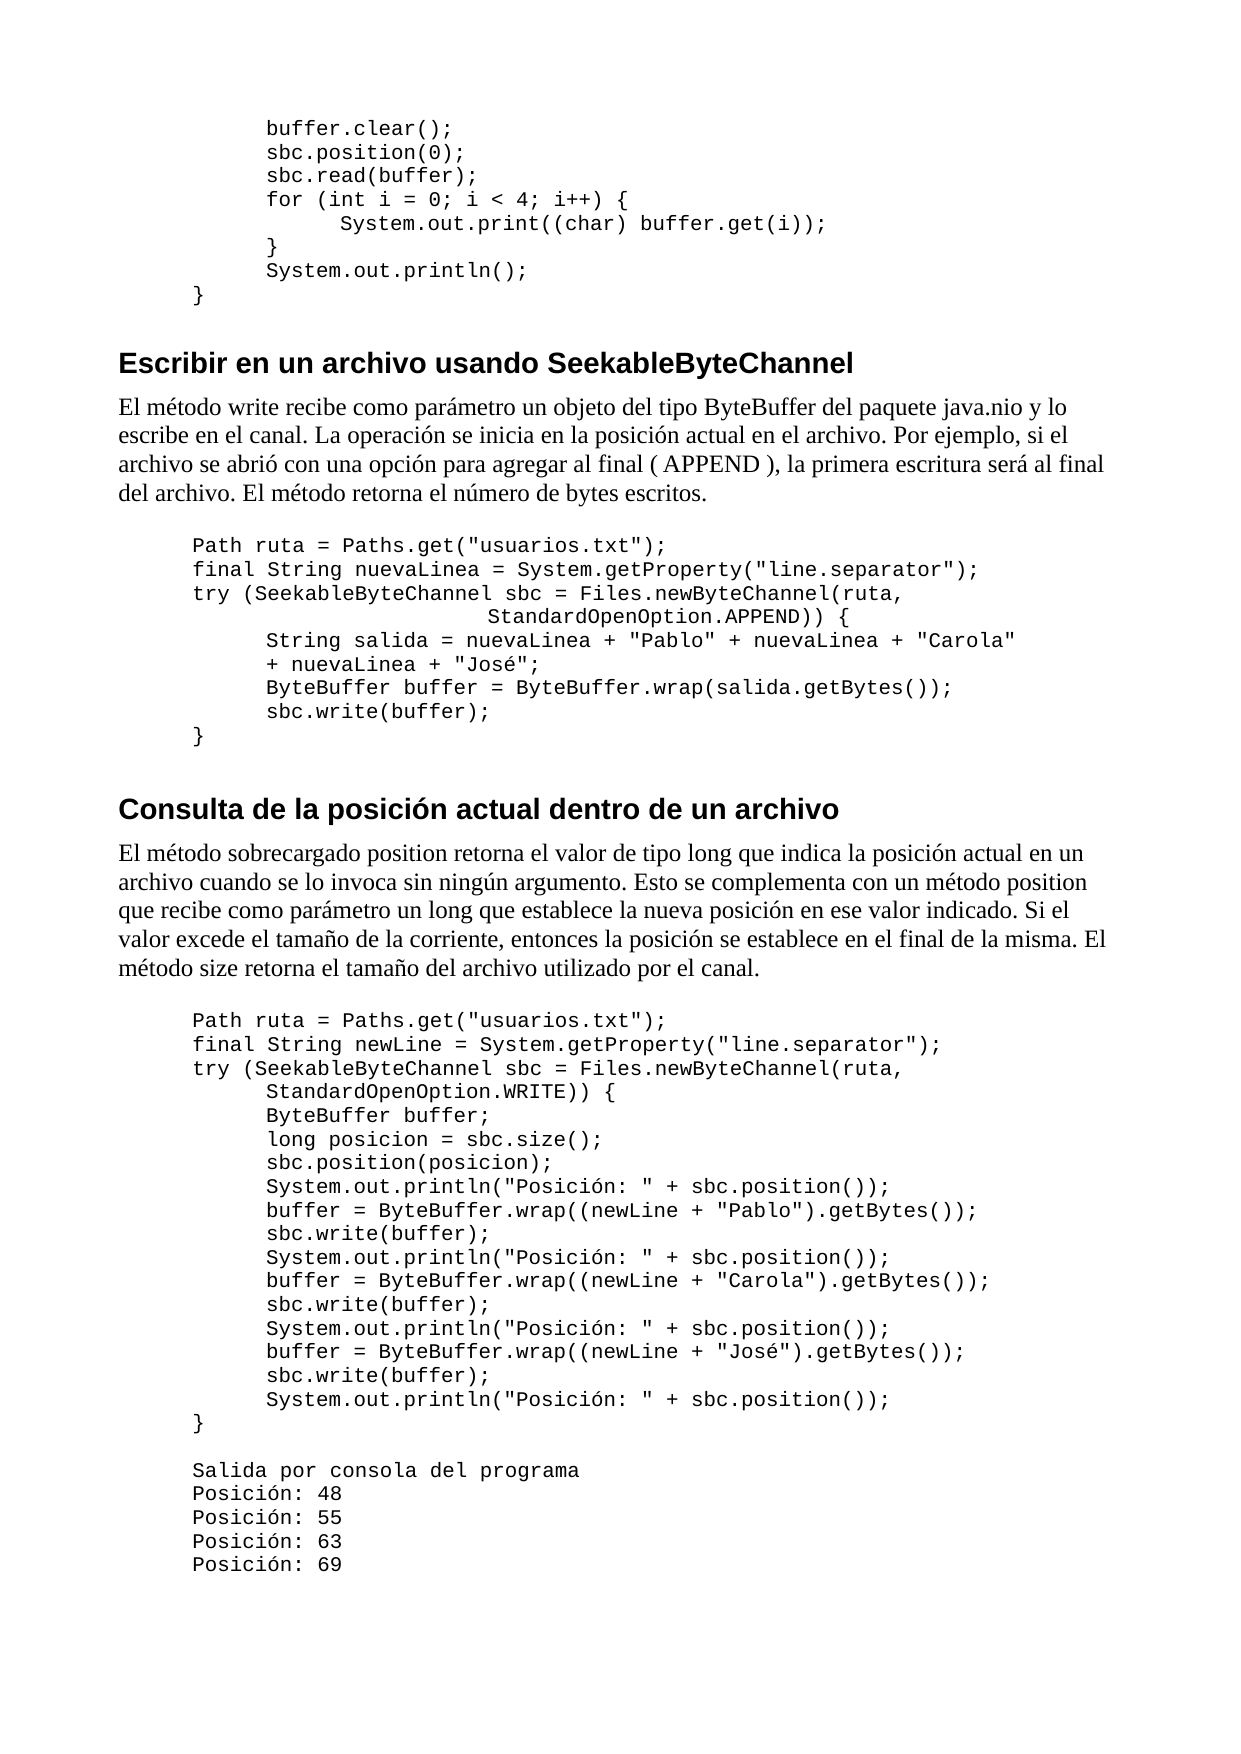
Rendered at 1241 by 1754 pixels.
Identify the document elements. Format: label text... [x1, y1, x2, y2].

text System.out.println(); [118, 260, 1122, 284]
text System.out.println("Posición: " + sbc.position()); [118, 1318, 1122, 1341]
text sbc.write(buffer); [118, 1365, 1122, 1389]
text que recibe como parámetro un long que establece la nueva posición en ese valor indicado. Si el [118, 895, 1122, 924]
text String salida = nuevaLinea + "Pablo" + nuevaLinea + "Carola" [118, 630, 1122, 654]
text } [118, 1412, 1122, 1436]
text System.out.print((char) buffer.get(i)); [118, 213, 1122, 236]
text sbc.write(buffer); [118, 1294, 1122, 1318]
text archivo cuando se lo invoca sin ningún argumento. Esto se complementa con un método position [118, 867, 1122, 895]
text long posicion = sbc.size(); [118, 1129, 1122, 1152]
text escribe en el canal. La operación se inicia en la posición actual en el archivo. Por ejemplo, si el [118, 421, 1122, 449]
text buffer = ByteBuffer.wrap((newLine + "Carola").getBytes()); [118, 1271, 1122, 1294]
text } [118, 284, 1122, 307]
text buffer = ByteBuffer.wrap((newLine + "Pablo").getBytes()); [118, 1199, 1122, 1223]
text buffer = ByteBuffer.wrap((newLine + "José").getBytes()); [118, 1341, 1122, 1365]
text Path ruta = Paths.get("usuarios.txt"); [118, 536, 1122, 559]
text + nuevaLinea + "José"; [118, 654, 1122, 677]
text El método write recibe como parámetro un objeto del tipo ByteBuffer del paquete java.nio y lo [118, 392, 1122, 421]
text Posición: 63 [118, 1531, 1122, 1554]
text } [118, 236, 1122, 260]
text System.out.println("Posición: " + sbc.position()); [118, 1176, 1122, 1199]
text sbc.position(0); [118, 142, 1122, 165]
text buffer.clear(); [118, 118, 1122, 142]
text método size retorna el tamaño del archivo utilizado por el canal. [118, 953, 1122, 982]
text StandardOpenOption.WRITE)) { [118, 1081, 1122, 1105]
text Salida por consola del programa [118, 1460, 1122, 1483]
text ByteBuffer buffer = ByteBuffer.wrap(salida.getBytes()); [118, 677, 1122, 701]
text sbc.write(buffer); [118, 1223, 1122, 1247]
text System.out.println("Posición: " + sbc.position()); [118, 1247, 1122, 1271]
text System.out.println("Posición: " + sbc.position()); [118, 1389, 1122, 1412]
text try (SeekableByteChannel sbc = Files.newByteChannel(ruta, StandardOpenOption.APPEND)) { [118, 583, 1122, 630]
text for (int i = 0; i < 4; i++) { [118, 189, 1122, 213]
text Posición: 69 [118, 1554, 1122, 1578]
subtitle Escribir en un archivo usando SeekableByteChannel [118, 346, 1122, 379]
text Path ruta = Paths.get("usuarios.txt"); [118, 1010, 1122, 1034]
text sbc.position(posicion); [118, 1152, 1122, 1176]
text archivo se abrió con una opción para agregar al final ( APPEND ), la primera escritura será al final del archivo. El método retorna el número de bytes escritos. [118, 449, 1122, 507]
text Posición: 55 [118, 1507, 1122, 1531]
text ByteBuffer buffer; [118, 1105, 1122, 1129]
text sbc.write(buffer); [118, 701, 1122, 725]
subtitle Consulta de la posición actual dentro de un archivo [118, 792, 1122, 825]
text El método sobrecargado position retorna el valor de tipo long que indica la posición actual en un [118, 838, 1122, 867]
text valor excede el tamaño de la corriente, entonces la posición se establece en el final de la misma. El [118, 924, 1122, 953]
text sbc.read(buffer); [118, 165, 1122, 189]
text try (SeekableByteChannel sbc = Files.newByteChannel(ruta, [118, 1058, 1122, 1081]
text final String newLine = System.getProperty("line.separator"); [118, 1034, 1122, 1058]
text Posición: 48 [118, 1483, 1122, 1507]
text final String nuevaLinea = System.getProperty("line.separator"); [118, 559, 1122, 583]
text } [118, 725, 1122, 748]
